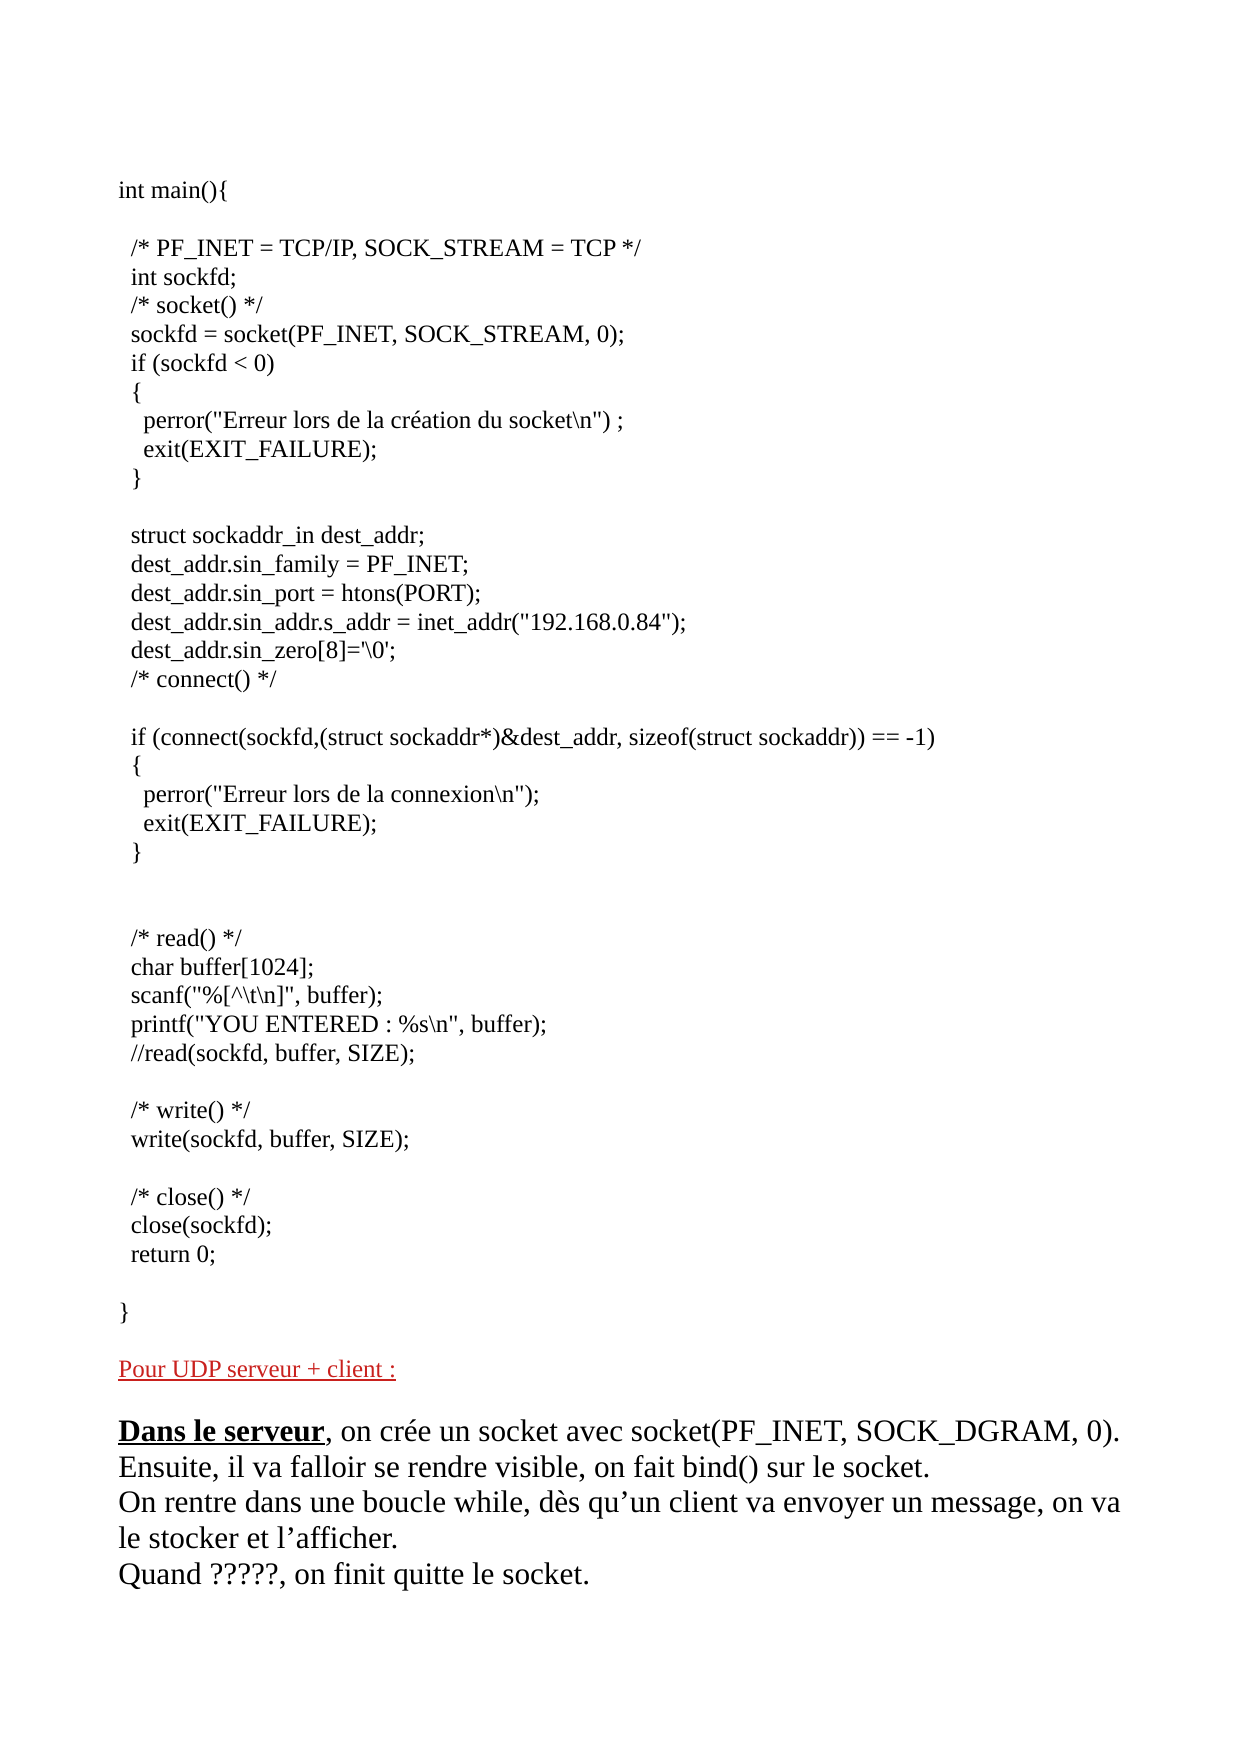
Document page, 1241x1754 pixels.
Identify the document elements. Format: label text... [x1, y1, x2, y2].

text On rentre dans une boucle while, dès qu’un client va envoyer un message, on va le stocker et l’afficher. [118, 1484, 1122, 1556]
text } [118, 463, 1122, 492]
text perror("Erreur lors de la création du socket\n") ; [118, 406, 1122, 434]
text if (sockfd < 0) [118, 348, 1122, 377]
text { [118, 377, 1122, 406]
text return 0; [118, 1239, 1122, 1268]
text Ensuite, il va falloir se rendre visible, on fait bind() sur le socket. [118, 1448, 1122, 1484]
text Dans le serveur, on crée un socket avec socket(PF_INET, SOCK_DGRAM, 0). [118, 1412, 1122, 1448]
text /* write() */ [118, 1096, 1122, 1124]
text /* PF_INET = TCP/IP, SOCK_STREAM = TCP */ [118, 233, 1122, 262]
text char buffer[1024]; [118, 952, 1122, 981]
text //read(sockfd, buffer, SIZE); [118, 1038, 1122, 1067]
text dest_addr.sin_port = htons(PORT); [118, 578, 1122, 607]
text } [118, 837, 1122, 866]
text if (connect(sockfd,(struct sockaddr*)&dest_addr, sizeof(struct sockaddr)) == -1) [118, 722, 1122, 751]
text dest_addr.sin_addr.s_addr = inet_addr("192.168.0.84"); [118, 607, 1122, 636]
text { [118, 751, 1122, 779]
text sockfd = socket(PF_INET, SOCK_STREAM, 0); [118, 319, 1122, 348]
text /* connect() */ [118, 664, 1122, 693]
text int sockfd; [118, 262, 1122, 291]
text perror("Erreur lors de la connexion\n"); [118, 779, 1122, 808]
text write(sockfd, buffer, SIZE); [118, 1124, 1122, 1153]
text /* close() */ [118, 1182, 1122, 1211]
text exit(EXIT_FAILURE); [118, 808, 1122, 837]
text /* read() */ [118, 923, 1122, 952]
text /* socket() */ [118, 291, 1122, 319]
text scanf("%[^\t\n]", buffer); [118, 981, 1122, 1009]
text } [118, 1297, 1122, 1326]
text close(sockfd); [118, 1211, 1122, 1239]
text Pour UDP serveur + client : [118, 1354, 1122, 1383]
text int main(){ [118, 176, 1122, 204]
text exit(EXIT_FAILURE); [118, 434, 1122, 463]
text Quand ?????, on finit quitte le socket. [118, 1556, 1122, 1592]
text struct sockaddr_in dest_addr; [118, 521, 1122, 549]
text printf("YOU ENTERED : %s\n", buffer); [118, 1009, 1122, 1038]
text dest_addr.sin_family = PF_INET; [118, 549, 1122, 578]
text dest_addr.sin_zero[8]='\0'; [118, 636, 1122, 664]
